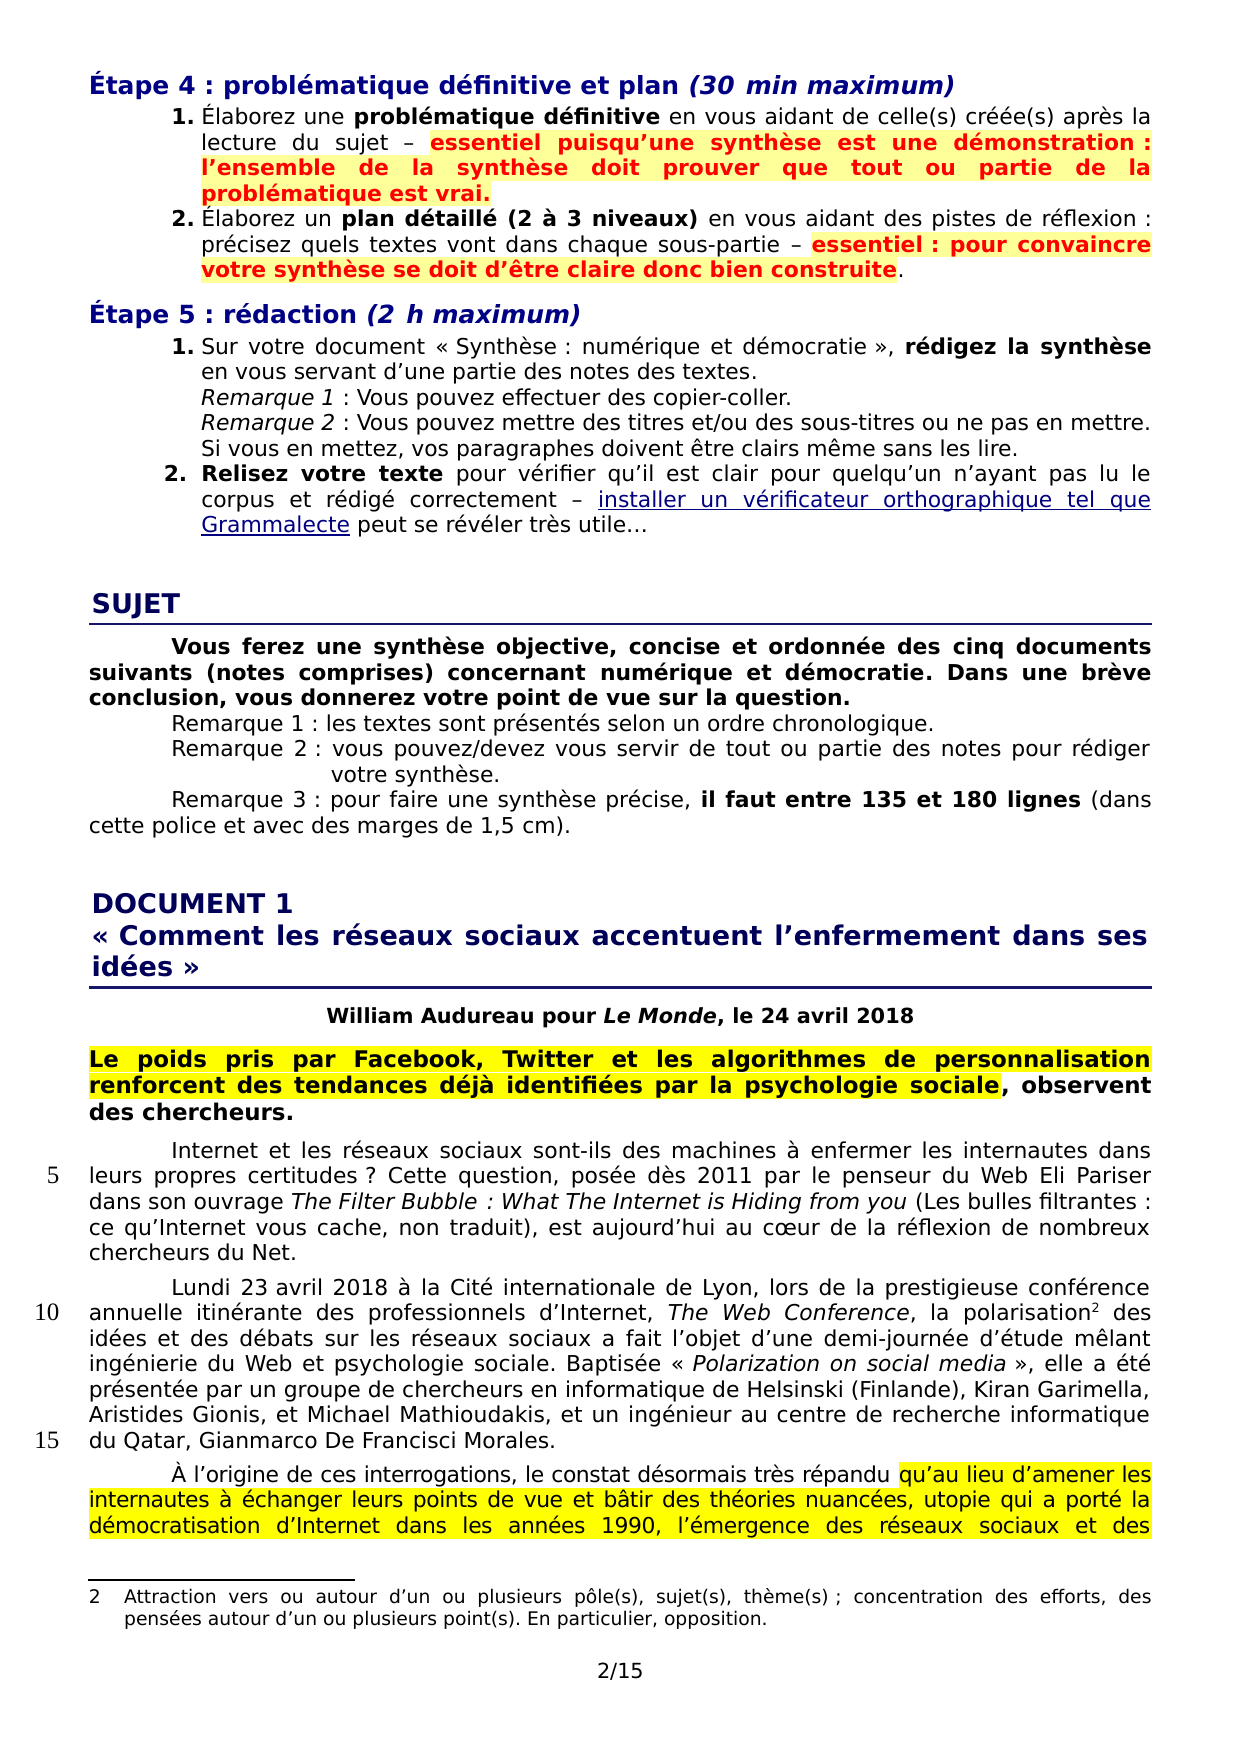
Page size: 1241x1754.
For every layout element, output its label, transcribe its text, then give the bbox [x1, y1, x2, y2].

text Vous ferez une synthèse objective, concise et ordonnée des cinq documents suivants (notes comprises) concernant numérique et démocratie. Dans une brève conclusion, vous donnerez votre point de vue sur la question. [88, 634, 1152, 711]
subtitle Étape 4 : problématique définitive et plan (30 min maximum) [88, 71, 1152, 100]
text Attraction vers ou autour d’un ou plusieurs pôle(s), sujet(s), thème(s) ; concentration des efforts, des pensées autour d’un ou plusieurs point(s). En particulier, opposition. [88, 1586, 1152, 1629]
subtitle DOCUMENT 1 « Comment les réseaux sociaux accentuent l’enfermement dans ses idées » [88, 886, 1152, 989]
text Lundi 23 avril 2018 à la Cité internationale de Lyon, lors de la prestigieuse conférence annuelle itinérante des professionnels d’Internet, The Web Conference, la polarisation des idées et des débats sur les réseaux sociaux a fait l’objet d’une demi-journée d’étude mêlant ingénierie du Web et psychologie sociale. Baptisée « Polarization on social media », elle a été présentée par un groupe de chercheurs en informatique de Helsinski (Finlande), Kiran Garimella, Aristides Gionis, et Michael Mathioudakis, et un ingénieur au centre de recherche informatique du Qatar, Gianmarco De Francisci Morales. [88, 1274, 1152, 1453]
text À l’origine de ces interrogations, le constat désormais très répandu qu’au lieu d’amener les internautes à échanger leurs points de vue et bâtir des théories nuancées, utopie qui a porté la démocratisation d’Internet dans les années 1990, l’émergence des réseaux sociaux et des [88, 1462, 1152, 1539]
text Le poids pris par Facebook, Twitter et les algorithmes de personnalisation renforcent des tendances déjà identifiées par la psychologie sociale, observent des chercheurs. [88, 1046, 1152, 1126]
text Remarque 1 : les textes sont présentés selon un ordre chronologique. [171, 711, 1152, 736]
list Sur votre document « Synthèse : numérique et démocratie », rédigez la synthèse en vous servant d’une partie des notes des textes. Remarque 1 : Vous pouvez effectuer des copier-coller. Remarque 2 : Vous pouvez mettre des titres et/ou des sous-titres ou ne pas en mettre. Si vous en mettez, vos paragraphes doivent être clairs même sans les lire. [171, 334, 1152, 461]
text Remarque 2 : vous pouvez/devez vous servir de tout ou partie des notes pour rédiger votre synthèse. [171, 736, 1152, 787]
text Remarque 3 : pour faire une synthèse précise, il faut entre 135 et 180 lignes (dans cette police et avec des marges de 1,5 cm). [88, 787, 1152, 838]
text William Audureau pour Le Monde, le 24 avril 2018 [88, 1004, 1152, 1028]
list Relisez votre texte pour vérifier qu’il est clair pour quelqu’un n’ayant pas lu le corpus et rédigé correctement – installer un vérificateur orthographique tel que Grammalecte peut se révéler très utile… [163, 461, 1152, 538]
text Internet et les réseaux sociaux sont-ils des machines à enfermer les internautes dans leurs propres certitudes ? Cette question, posée dès 2011 par le penseur du Web Eli Pariser dans son ouvrage The Filter Bubble : What The Internet is Hiding from you (Les bulles filtrantes : ce qu’Internet vous cache, non traduit), est aujourd’hui au cœur de la réflexion de nombreux chercheurs du Net. [88, 1138, 1152, 1266]
subtitle Étape 5 : rédaction (2 h maximum) [88, 301, 1152, 330]
subtitle SUJET [88, 585, 1152, 625]
list Élaborez un plan détaillé (2 à 3 niveaux) en vous aidant des pistes de réflexion : précisez quels textes vont dans chaque sous-partie – essentiel : pour convaincre votre synthèse se doit d’être claire donc bien construite. [171, 206, 1152, 283]
list Élaborez une problématique définitive en vous aidant de celle(s) créée(s) après la lecture du sujet – essentiel puisqu’une synthèse est une démonstration : l’ensemble de la synthèse doit prouver que tout ou partie de la problématique est vrai. [171, 104, 1152, 206]
